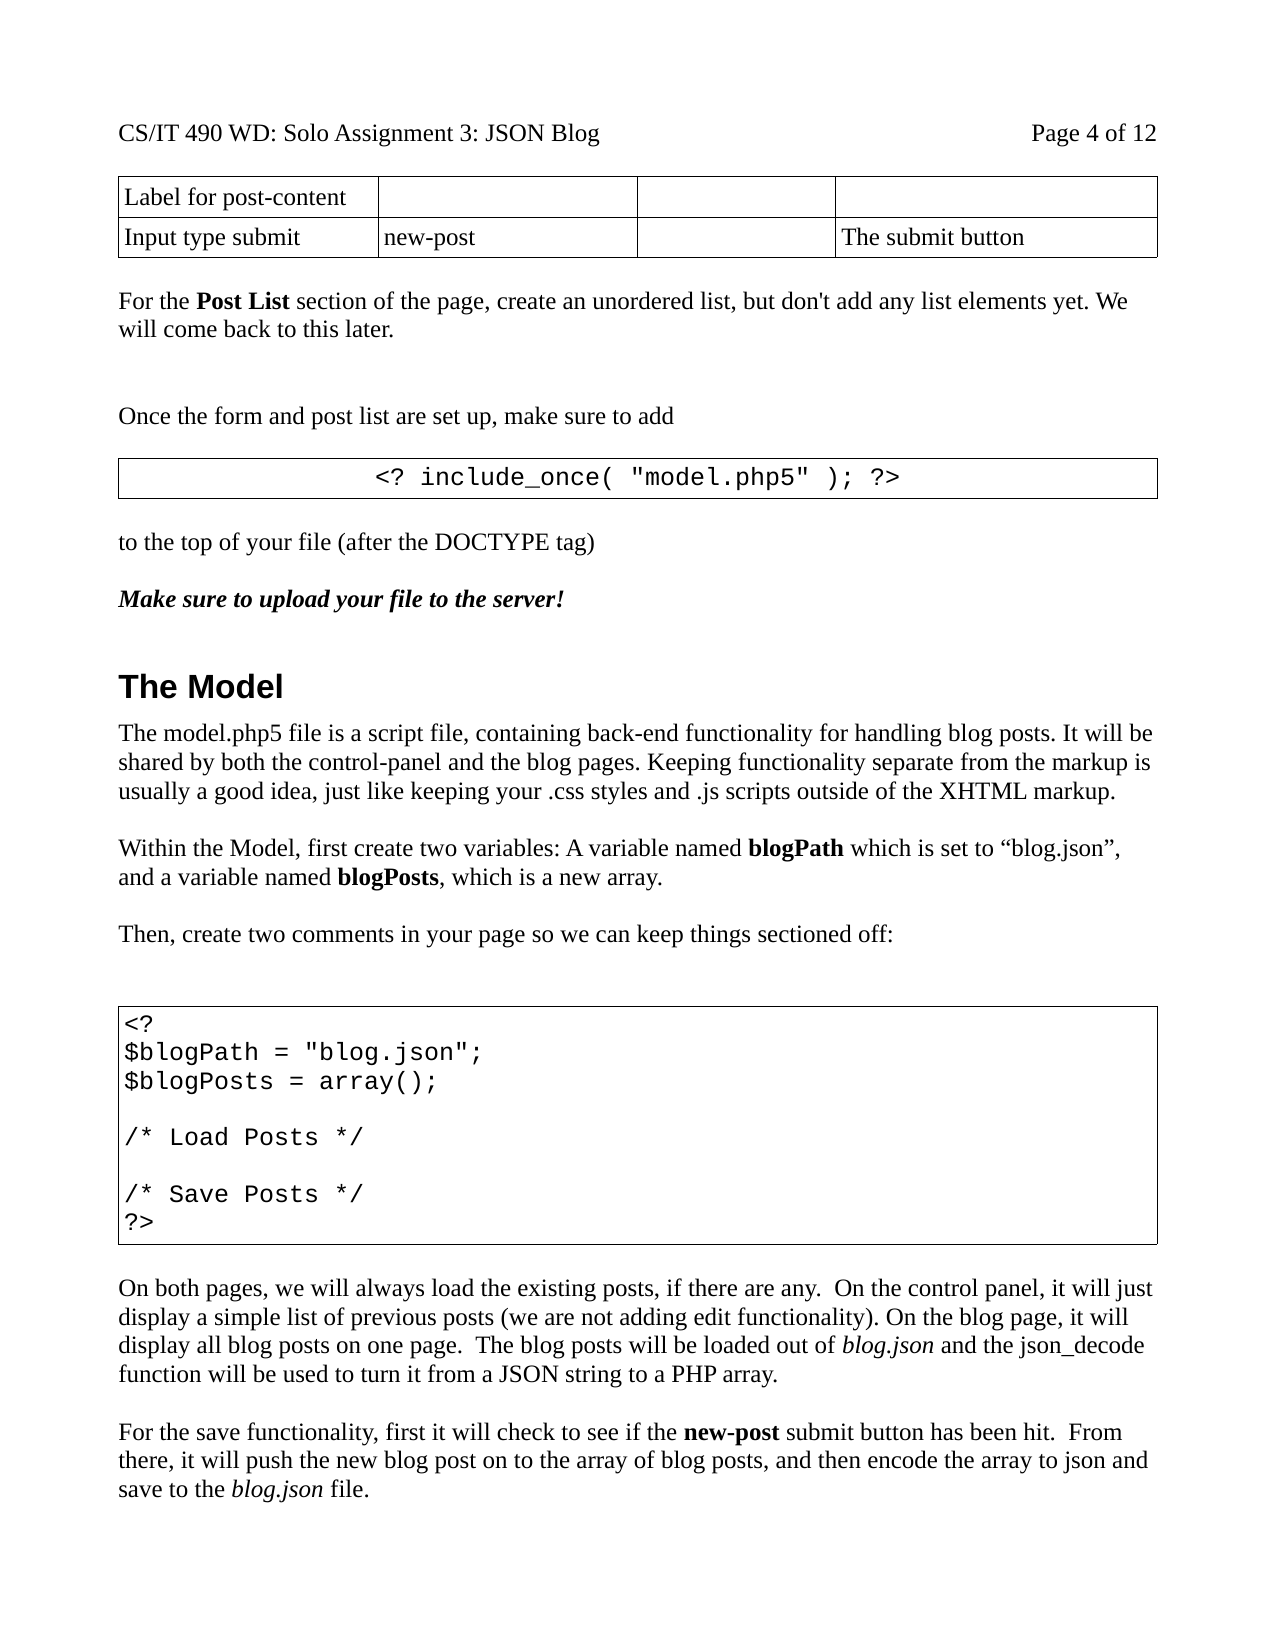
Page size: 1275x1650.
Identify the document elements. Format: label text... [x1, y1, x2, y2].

table_cell Label for post-content [119, 177, 378, 217]
text The model.php5 file is a script file, containing back-end functionality for handling blog posts. It will be shared by both the control-panel and the blog pages. Keeping functionality separate from the markup is usually a good idea, just like keeping your .css styles and .js scripts outside of the XHTML markup. [118, 718, 1157, 804]
table_cell [638, 218, 835, 257]
table_cell [379, 177, 637, 217]
table_cell [836, 177, 1157, 217]
text For the Post List section of the page, create an unordered list, but don't add any list elements yet. We will come back to this later. [118, 286, 1157, 343]
text Within the Model, first create two variables: A variable named blogPath which is set to “blog.json”, and a variable named blogPosts, which is a new array. [118, 833, 1157, 891]
text Make sure to upload your file to the server! [118, 584, 1157, 613]
subtitle The Model [118, 667, 1157, 706]
text Once the form and post list are set up, make sure to add [118, 401, 1157, 429]
table_cell [638, 177, 835, 217]
text Then, create two comments in your page so we can keep things sectioned off: [118, 919, 1157, 948]
text On both pages, we will always load the existing posts, if there are any. On the control panel, it will just display a simple list of previous posts (we are not adding edit functionality). On the blog page, it will display all blog posts on one page. The blog posts will be loaded out of blog.json and the json_decode function will be used to turn it from a JSON string to a PHP array. [118, 1273, 1157, 1388]
table_header <? $blogPath = "blog.json"; $blogPosts = array(); /* Load Posts */ /* Save Posts */ ?> [119, 1007, 1157, 1244]
table_cell new-post [379, 218, 637, 257]
text to the top of your file (after the DOCTYPE tag) [118, 527, 1157, 556]
table_cell Input type submit [119, 218, 378, 257]
table_cell The submit button [836, 218, 1157, 257]
text For the save functionality, first it will check to see if the new-post submit button has been hit. From there, it will push the new blog post on to the array of blog posts, and then encode the array to json and save to the blog.json file. [118, 1417, 1157, 1503]
table_header <? include_once( "model.php5" ); ?> [119, 459, 1157, 498]
